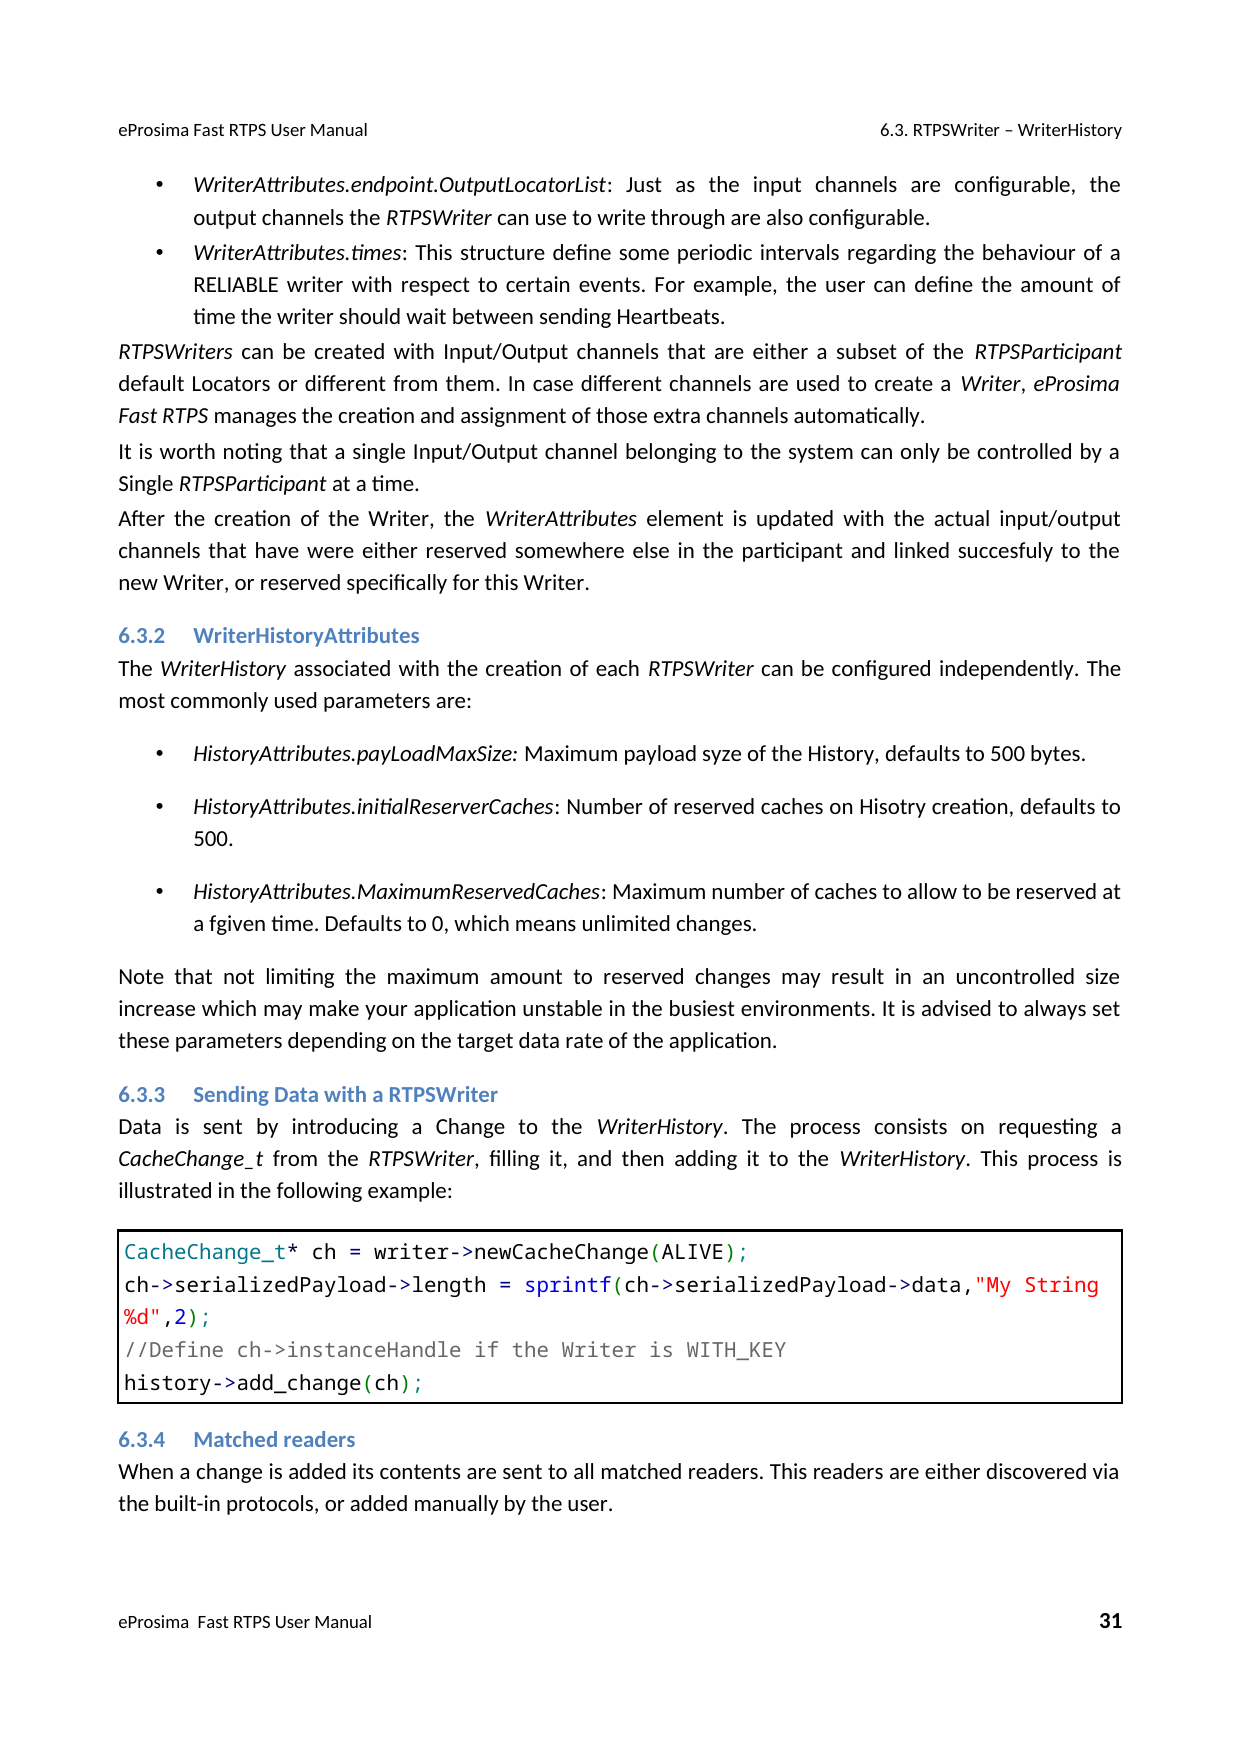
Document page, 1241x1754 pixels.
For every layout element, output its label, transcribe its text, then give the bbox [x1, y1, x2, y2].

list WriterAttributes.times: This structure define some periodic intervals regarding the behaviour of a RELIABLE writer with respect to certain events. For example, the user can define the amount of time the writer should wait between sending Heartbeats. [156, 238, 1122, 330]
list HistoryAttributes.initialReserverCaches: Number of reserved caches on Hisotry creation, defaults to 500. [156, 792, 1122, 852]
table_header CacheChange_t* ch = writer->newCacheChange(ALIVE); ch->serializedPayload->length = sprintf(ch->serializedPayload->data,"My String %d",2); //Define ch->instanceHandle if the Writer is WITH_KEY history->add_change(ch); [119, 1232, 1121, 1402]
text It is worth noting that a single Input/Output channel belonging to the system can only be controlled by a Single RTPSParticipant at a time. [118, 437, 1122, 497]
text Note that not limiting the maximum amount to reserved changes may result in an uncontrolled size increase which may make your application unstable in the busiest environments. It is advised to always set these parameters depending on the target data rate of the application. [118, 962, 1122, 1055]
text Data is sent by introducing a Change to the WriterHistory. The process consists on requesting a CacheChange_t from the RTPSWriter, filling it, and then adding it to the WriterHistory. This process is illustrated in the following example: [118, 1112, 1122, 1204]
text When a change is added its contents are sent to all matched readers. This readers are either discovered via the built-in protocols, or added manually by the user. [118, 1457, 1122, 1517]
subtitle Sending Data with a RTPSWriter [118, 1080, 1122, 1108]
text The WriterHistory associated with the creation of each RTPSWriter can be configured independently. The most commonly used parameters are: [118, 654, 1122, 714]
subtitle Matched readers [118, 1425, 1122, 1453]
subtitle WriterHistoryAttributes [118, 621, 1122, 649]
text After the creation of the Writer, the WriterAttributes element is updated with the actual input/output channels that have were either reserved somewhere else in the participant and linked succesfuly to the new Writer, or reserved specifically for this Writer. [118, 504, 1122, 596]
text RTPSWriters can be created with Input/Output channels that are either a subset of the RTPSParticipant default Locators or different from them. In case different channels are used to create a Writer, eProsima Fast RTPS manages the creation and assignment of those extra channels automatically. [118, 337, 1122, 430]
list HistoryAttributes.payLoadMaxSize: Maximum payload syze of the History, defaults to 500 bytes. [156, 739, 1122, 767]
list HistoryAttributes.MaximumReservedCaches: Maximum number of caches to allow to be reserved at a fgiven time. Defaults to 0, which means unlimited changes. [156, 877, 1122, 937]
list WriterAttributes.endpoint.OutputLocatorList: Just as the input channels are configurable, the output channels the RTPSWriter can use to write through are also configurable. [156, 171, 1122, 231]
